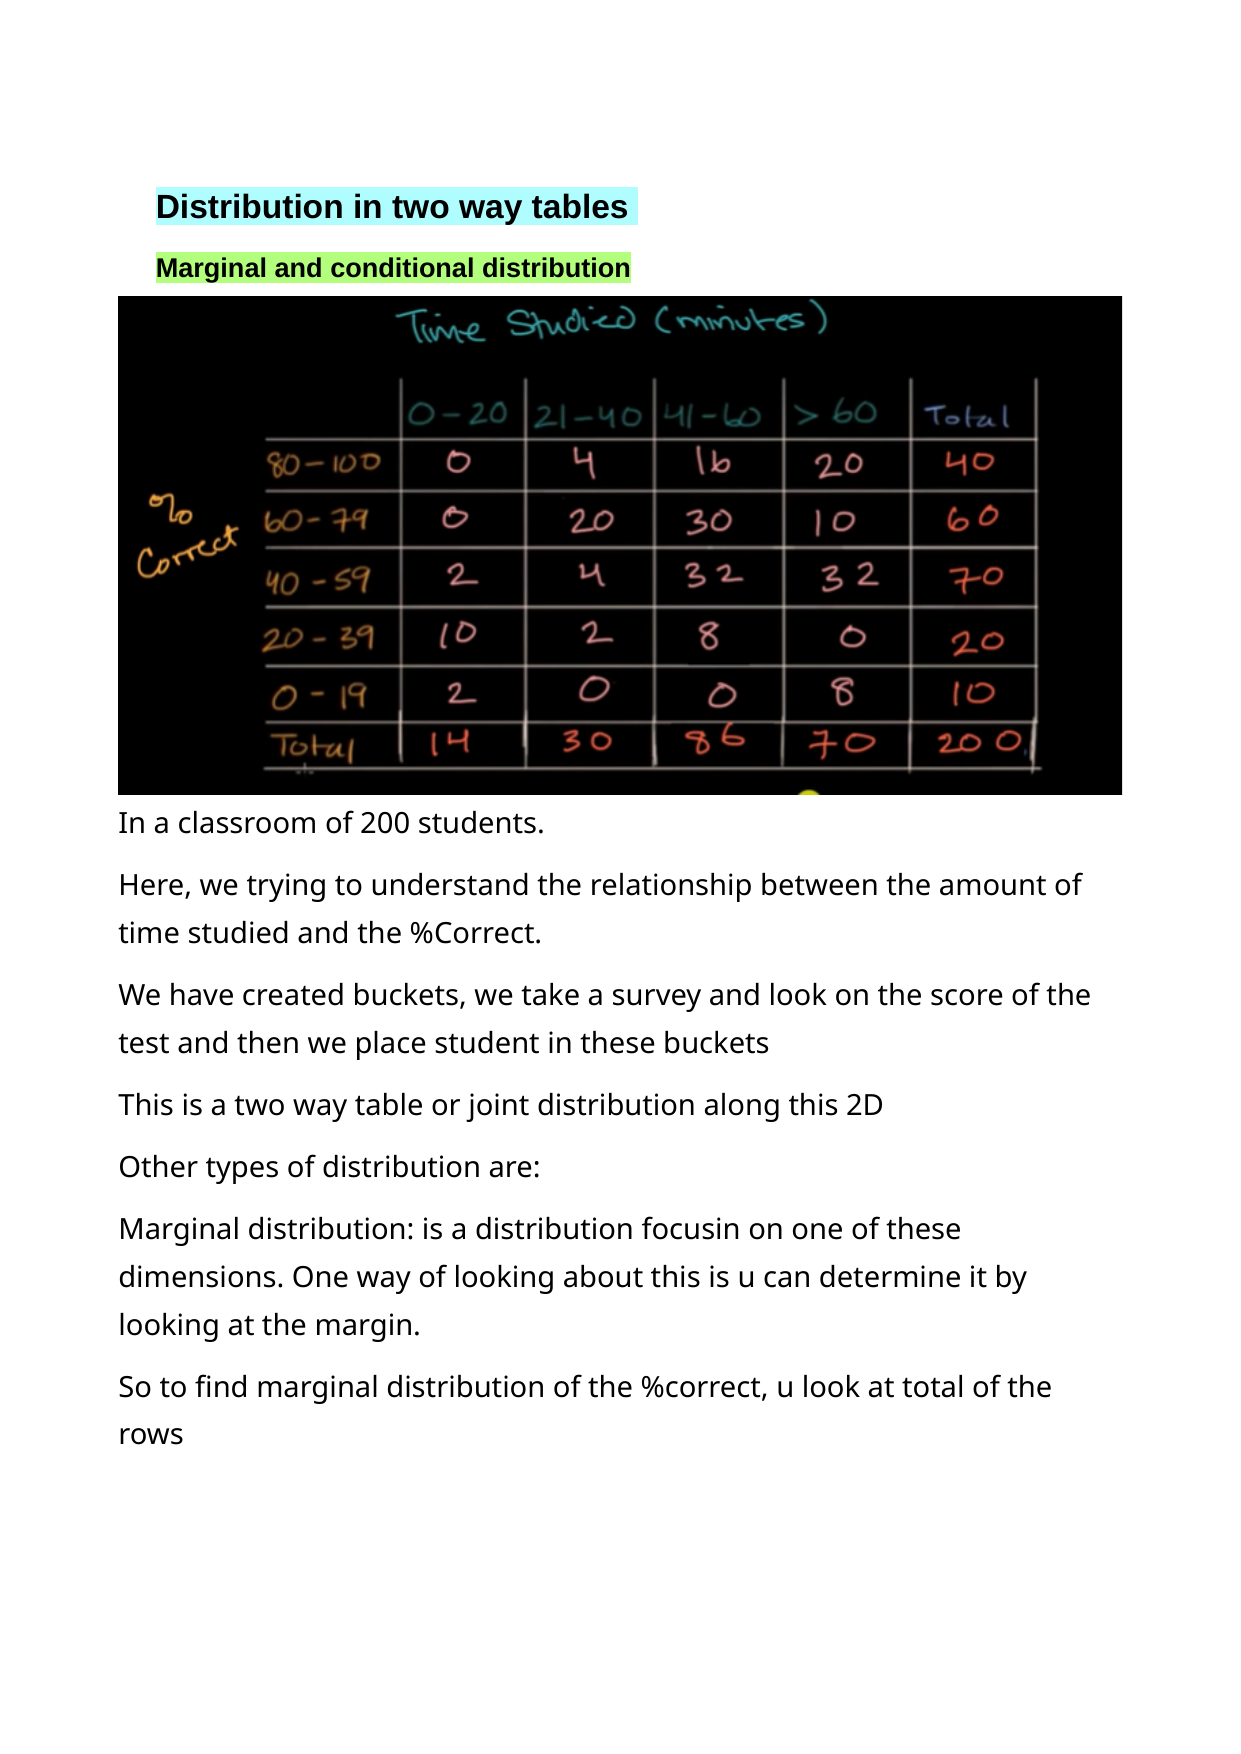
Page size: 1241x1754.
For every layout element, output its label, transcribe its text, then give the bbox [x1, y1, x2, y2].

text We have created buckets, we take a survey and look on the score of the test and then we place student in these buckets [118, 974, 1122, 1062]
text Marginal distribution: is a distribution focusin on one of these dimensions. One way of looking about this is u can determine it by looking at the margin. [118, 1209, 1122, 1343]
text Here, we trying to understand the relationship between the amount of time studied and the %Correct. [118, 865, 1122, 952]
text In a classroom of 200 students. [118, 795, 1122, 842]
text So to find marginal distribution of the %correct, u look at total of the rows [118, 1366, 1122, 1453]
text This is a two way table or joint distribution along this 2D [118, 1084, 1122, 1124]
text Other types of distribution are: [118, 1146, 1122, 1186]
subtitle Marginal and conditional distribution [631, 252, 1122, 283]
picture [118, 296, 1123, 795]
subtitle Distribution in two way tables [638, 187, 1122, 225]
